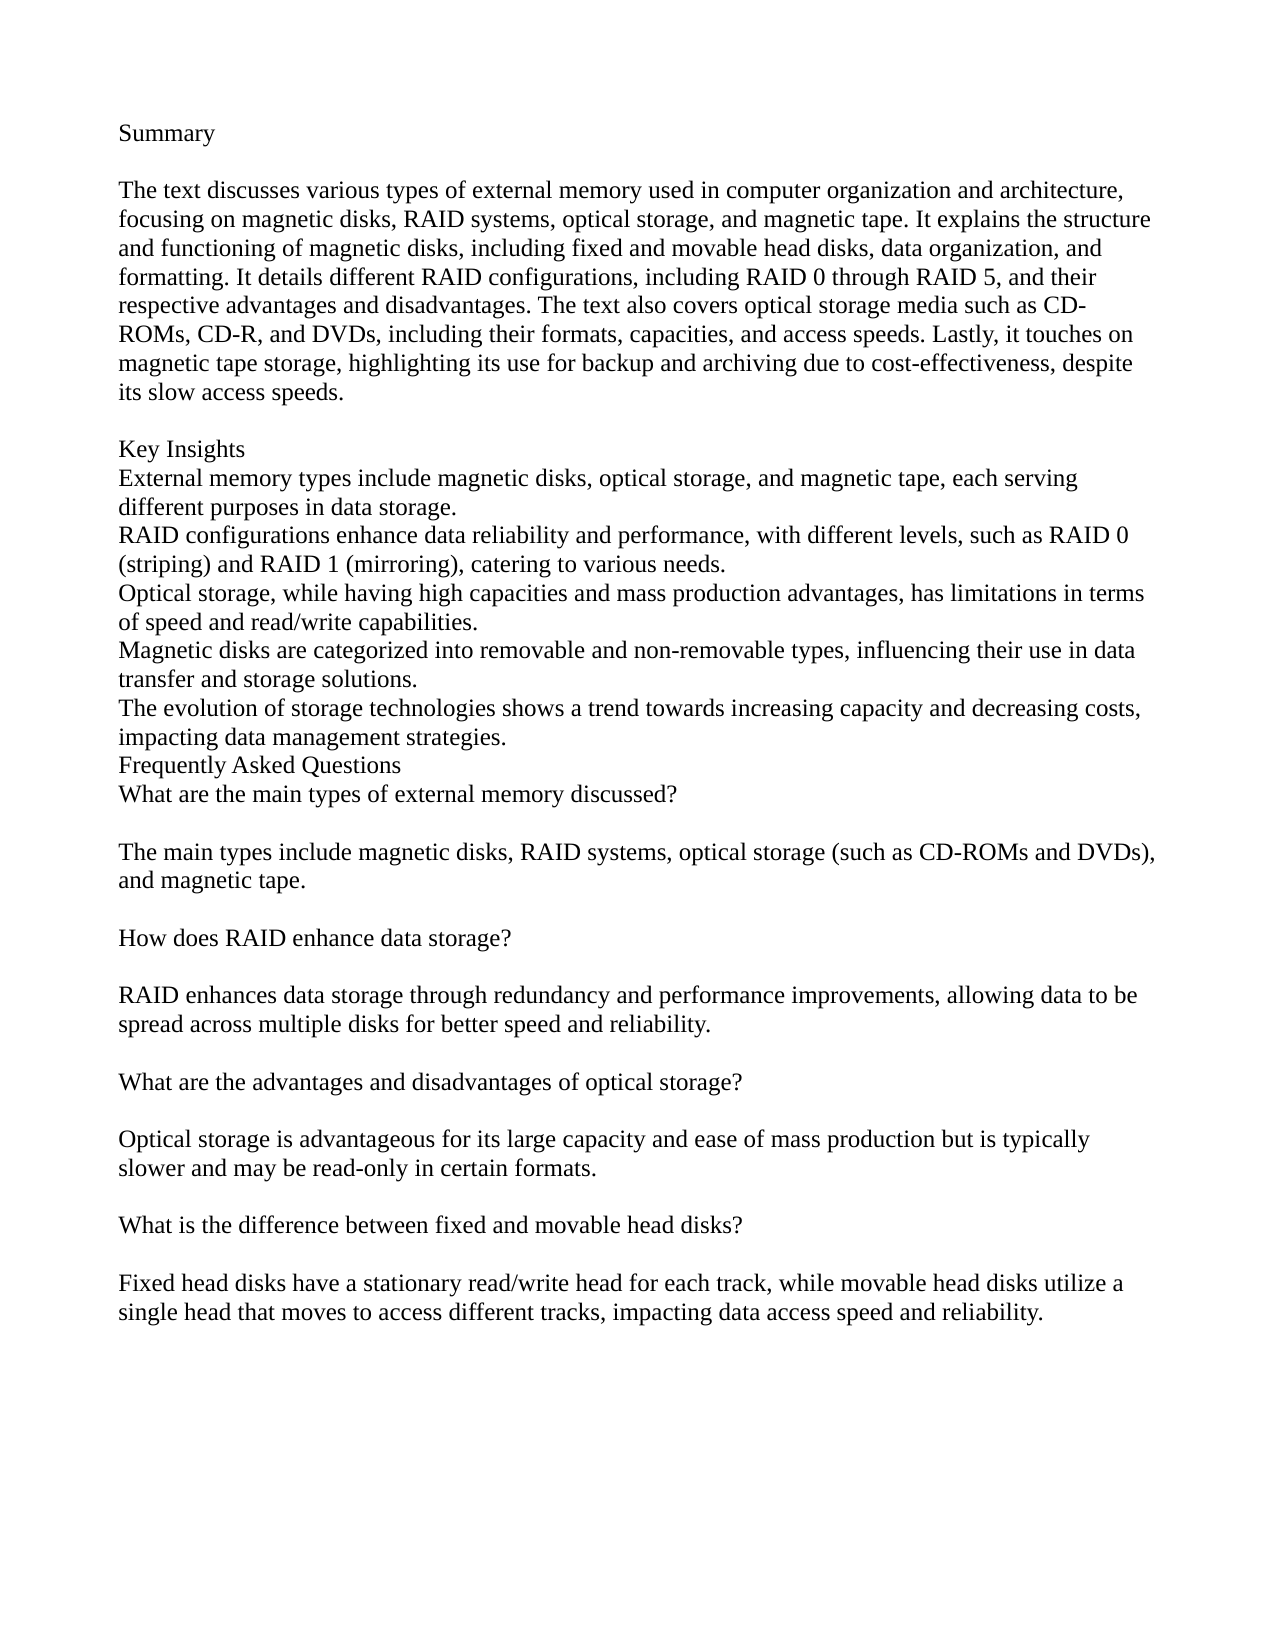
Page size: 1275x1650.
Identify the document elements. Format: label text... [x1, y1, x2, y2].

text What are the advantages and disadvantages of optical storage? [118, 1067, 1157, 1096]
text How does RAID enhance data storage? [118, 923, 1157, 952]
text What is the difference between fixed and movable head disks? [118, 1211, 1157, 1239]
text Optical storage, while having high capacities and mass production advantages, has limitations in terms of speed and read/write capabilities. [118, 578, 1157, 636]
text Fixed head disks have a stationary read/write head for each track, while movable head disks utilize a single head that moves to access different tracks, impacting data access speed and reliability. [118, 1268, 1157, 1326]
text External memory types include magnetic disks, optical storage, and magnetic tape, each serving different purposes in data storage. [118, 463, 1157, 521]
text The text discusses various types of external memory used in computer organization and architecture, focusing on magnetic disks, RAID systems, optical storage, and magnetic tape. It explains the structure and functioning of magnetic disks, including fixed and movable head disks, data organization, and formatting. It details different RAID configurations, including RAID 0 through RAID 5, and their respective advantages and disadvantages. The text also covers optical storage media such as CD-ROMs, CD-R, and DVDs, including their formats, capacities, and access speeds. Lastly, it touches on magnetic tape storage, highlighting its use for backup and archiving due to cost-effectiveness, despite its slow access speeds. [118, 176, 1157, 406]
text What are the main types of external memory discussed? [118, 779, 1157, 808]
text Magnetic disks are categorized into removable and non-removable types, influencing their use in data transfer and storage solutions. [118, 636, 1157, 693]
text Optical storage is advantageous for its large capacity and ease of mass production but is typically slower and may be read-only in certain formats. [118, 1124, 1157, 1182]
text RAID configurations enhance data reliability and performance, with different levels, such as RAID 0 (striping) and RAID 1 (mirroring), catering to various needs. [118, 521, 1157, 578]
text Summary [118, 118, 1157, 147]
text The main types include magnetic disks, RAID systems, optical storage (such as CD-ROMs and DVDs), and magnetic tape. [118, 837, 1157, 894]
text Key Insights [118, 434, 1157, 463]
text The evolution of storage technologies shows a trend towards increasing capacity and decreasing costs, impacting data management strategies. [118, 693, 1157, 751]
text Frequently Asked Questions [118, 751, 1157, 779]
text RAID enhances data storage through redundancy and performance improvements, allowing data to be spread across multiple disks for better speed and reliability. [118, 981, 1157, 1038]
